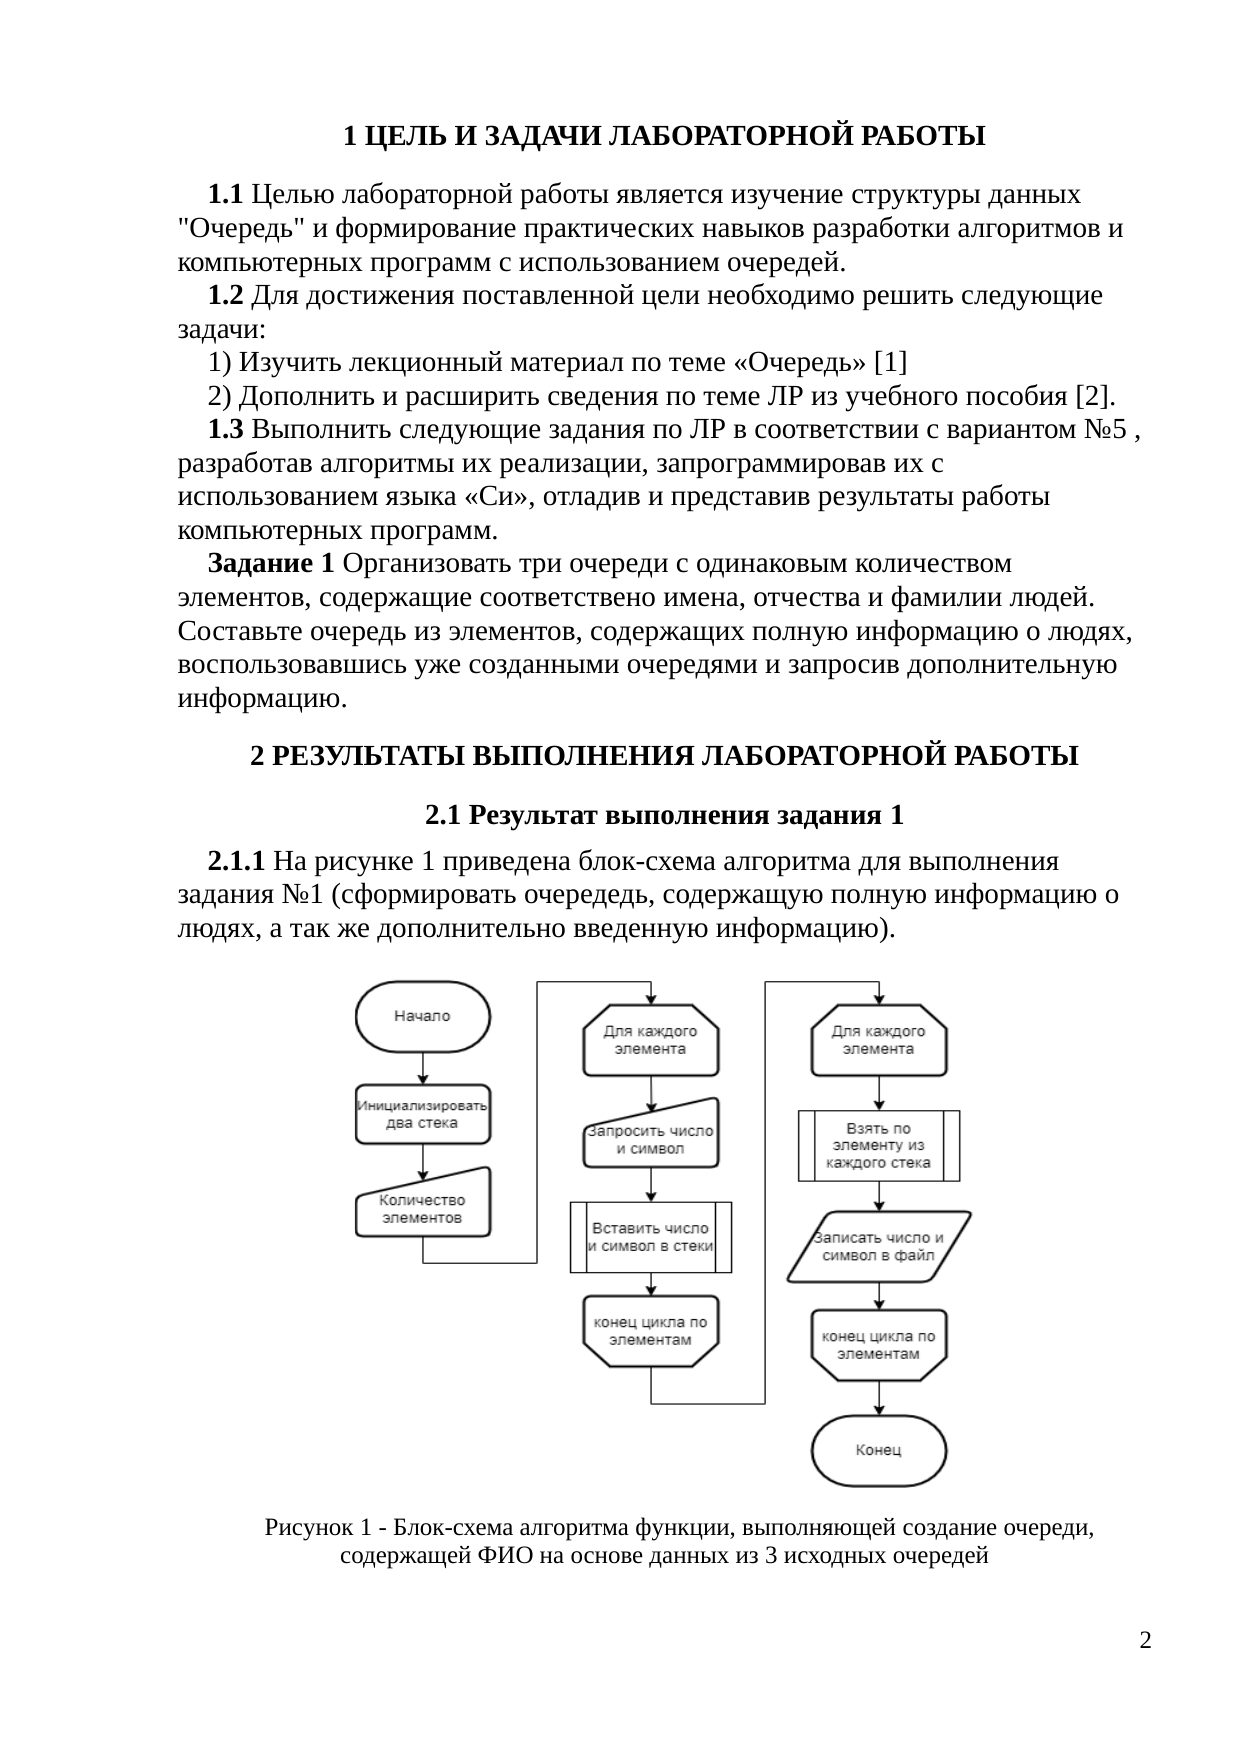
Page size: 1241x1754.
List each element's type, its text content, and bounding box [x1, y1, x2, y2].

picture [354, 973, 974, 1488]
text 2) Дополнить и расширить сведения по теме ЛР из учебного пособия [2]. [177, 378, 1152, 411]
text [166, 1569, 1162, 1629]
text 1) Изучить лекционный материал по теме «Очередь» [1] [177, 344, 1152, 378]
subtitle 2 Результаты выполнения лабораторной работы [177, 738, 1152, 772]
text 1.3 Выполнить следующие задания по ЛР в соответствии с вариантом №5 , разработав алгоритмы их реализации, запрограммировав их с использованием языка «Си», отладив и представив результаты работы компьютерных программ. [177, 411, 1152, 546]
subtitle 1 Цель и задачи лабораторной работы [177, 118, 1152, 152]
text 1.1 Целью лабораторной работы является изучение структуры данных "Очередь" и формирование практических навыков разработки алгоритмов и компьютерных программ с использованием очередей. [177, 177, 1152, 277]
text Задание 1 Организовать три очереди с одинаковым количеством элементов, содержащие соответствено имена, отчества и фамилии людей. Составьте очередь из элементов, содержащих полную информацию о людях, воспользовавшись уже созданными очередями и запросив дополнительную информацию. [177, 546, 1152, 713]
text [166, 949, 1162, 962]
subtitle 2.1 Результат выполнения задания 1 [177, 797, 1152, 830]
text 2.1.1 На рисунке 1 приведена блок-схема алгоритма для выполнения задания №1 (сформировать очередедь, содержащую полную информацию о людях, а так же дополнительно введенную информацию). [177, 843, 1152, 943]
text 1.2 Для достижения поставленной цели необходимо решить следующие задачи: [177, 277, 1152, 344]
text Рисунок 1 - Блок-схема алгоритма функции, выполняющей создание очереди, содержащей ФИО на основе данных из 3 исходных очередей [166, 962, 1162, 1569]
